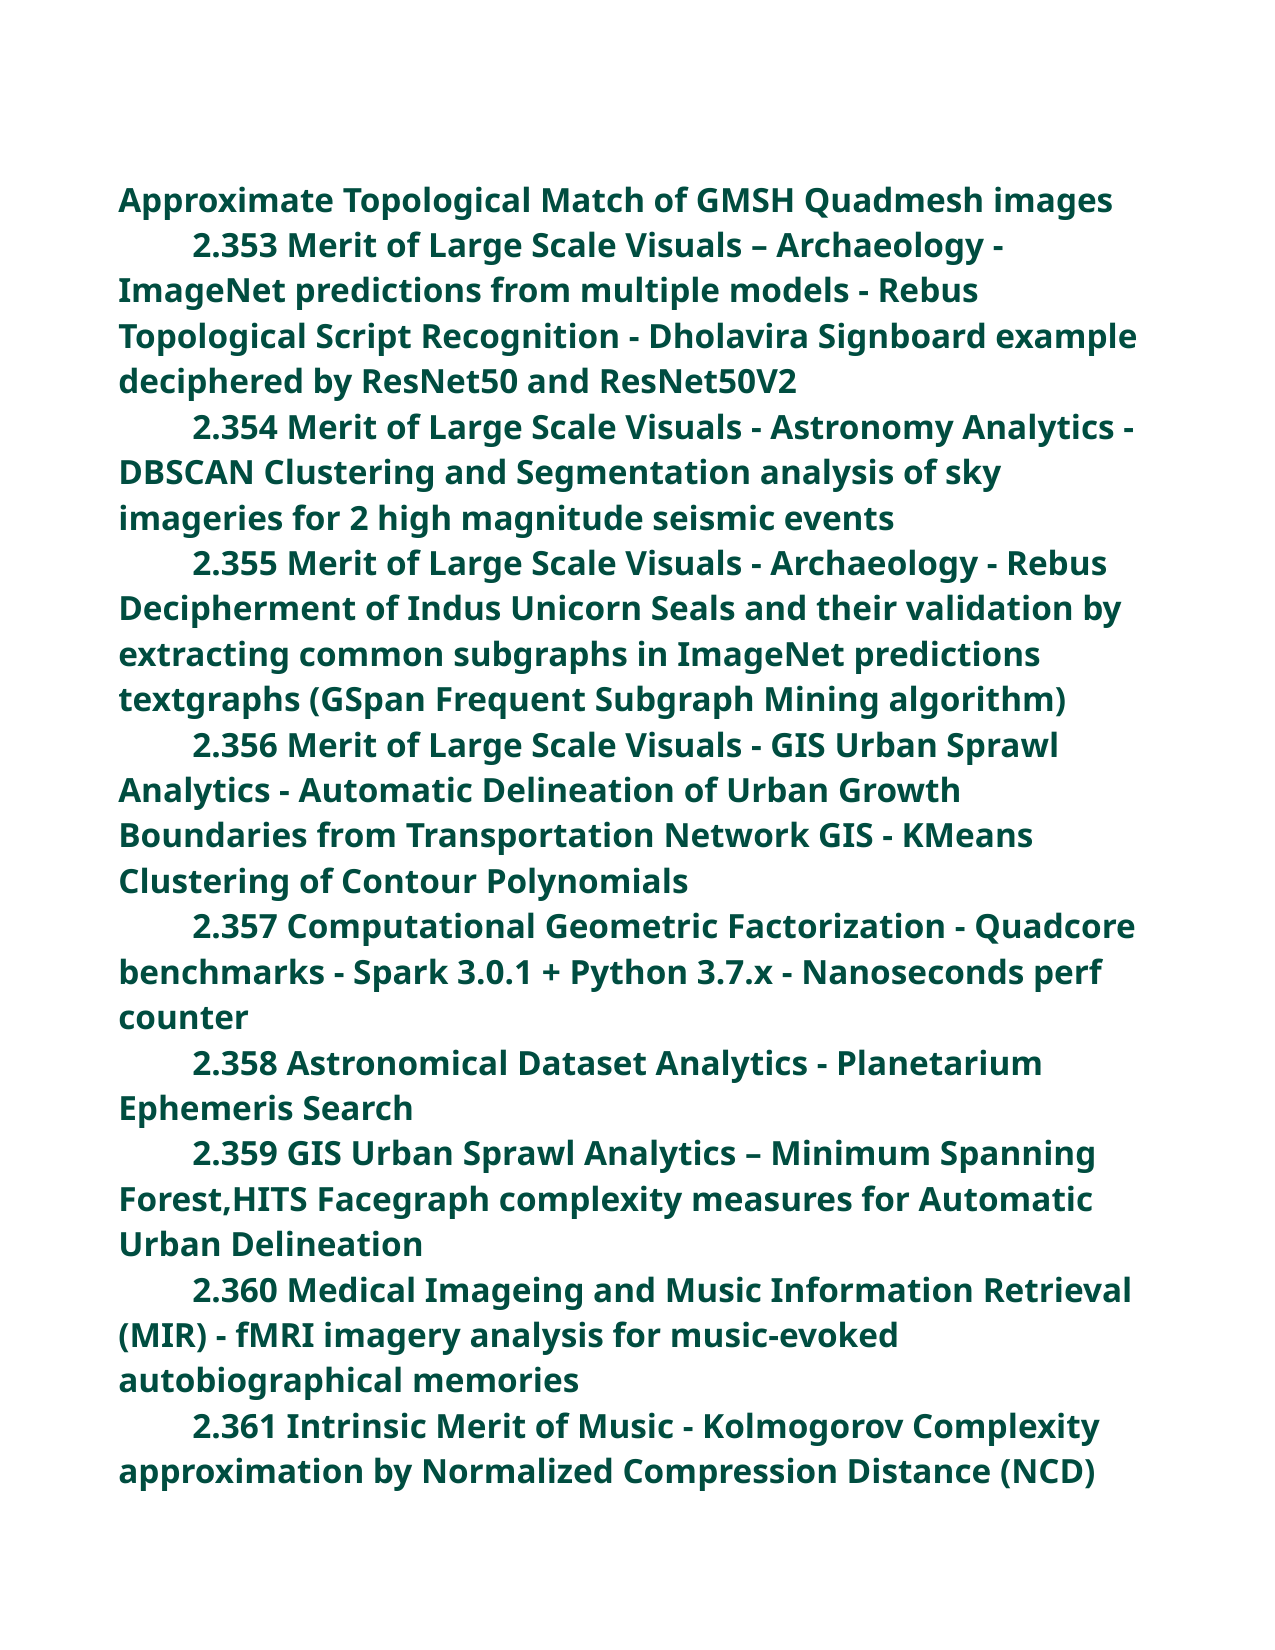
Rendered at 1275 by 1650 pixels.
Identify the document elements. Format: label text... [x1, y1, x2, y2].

text 2.353 Merit of Large Scale Visuals – Archaeology - ImageNet predictions from multiple models - Rebus Topological Script Recognition - Dholavira Signboard example deciphered by ResNet50 and ResNet50V2 [118, 222, 1157, 403]
text Approximate Topological Match of GMSH Quadmesh images [118, 176, 1157, 222]
text 2.355 Merit of Large Scale Visuals - Archaeology - Rebus Decipherment of Indus Unicorn Seals and their validation by extracting common subgraphs in ImageNet predictions textgraphs (GSpan Frequent Subgraph Mining algorithm) [118, 540, 1157, 721]
text 2.360 Medical Imageing and Music Information Retrieval (MIR) - fMRI imagery analysis for music-evoked autobiographical memories [118, 1266, 1157, 1403]
text 2.361 Intrinsic Merit of Music - Kolmogorov Complexity approximation by Normalized Compression Distance (NCD) [118, 1403, 1157, 1493]
text 2.357 Computational Geometric Factorization - Quadcore benchmarks - Spark 3.0.1 + Python 3.7.x - Nanoseconds perf counter [118, 903, 1157, 1039]
text 2.358 Astronomical Dataset Analytics - Planetarium Ephemeris Search [118, 1039, 1157, 1130]
text 2.356 Merit of Large Scale Visuals - GIS Urban Sprawl Analytics - Automatic Delineation of Urban Growth Boundaries from Transportation Network GIS - KMeans Clustering of Contour Polynomials [118, 721, 1157, 903]
text 2.354 Merit of Large Scale Visuals - Astronomy Analytics - DBSCAN Clustering and Segmentation analysis of sky imageries for 2 high magnitude seismic events [118, 403, 1157, 540]
text 2.359 GIS Urban Sprawl Analytics – Minimum Spanning Forest,HITS Facegraph complexity measures for Automatic Urban Delineation [118, 1130, 1157, 1266]
